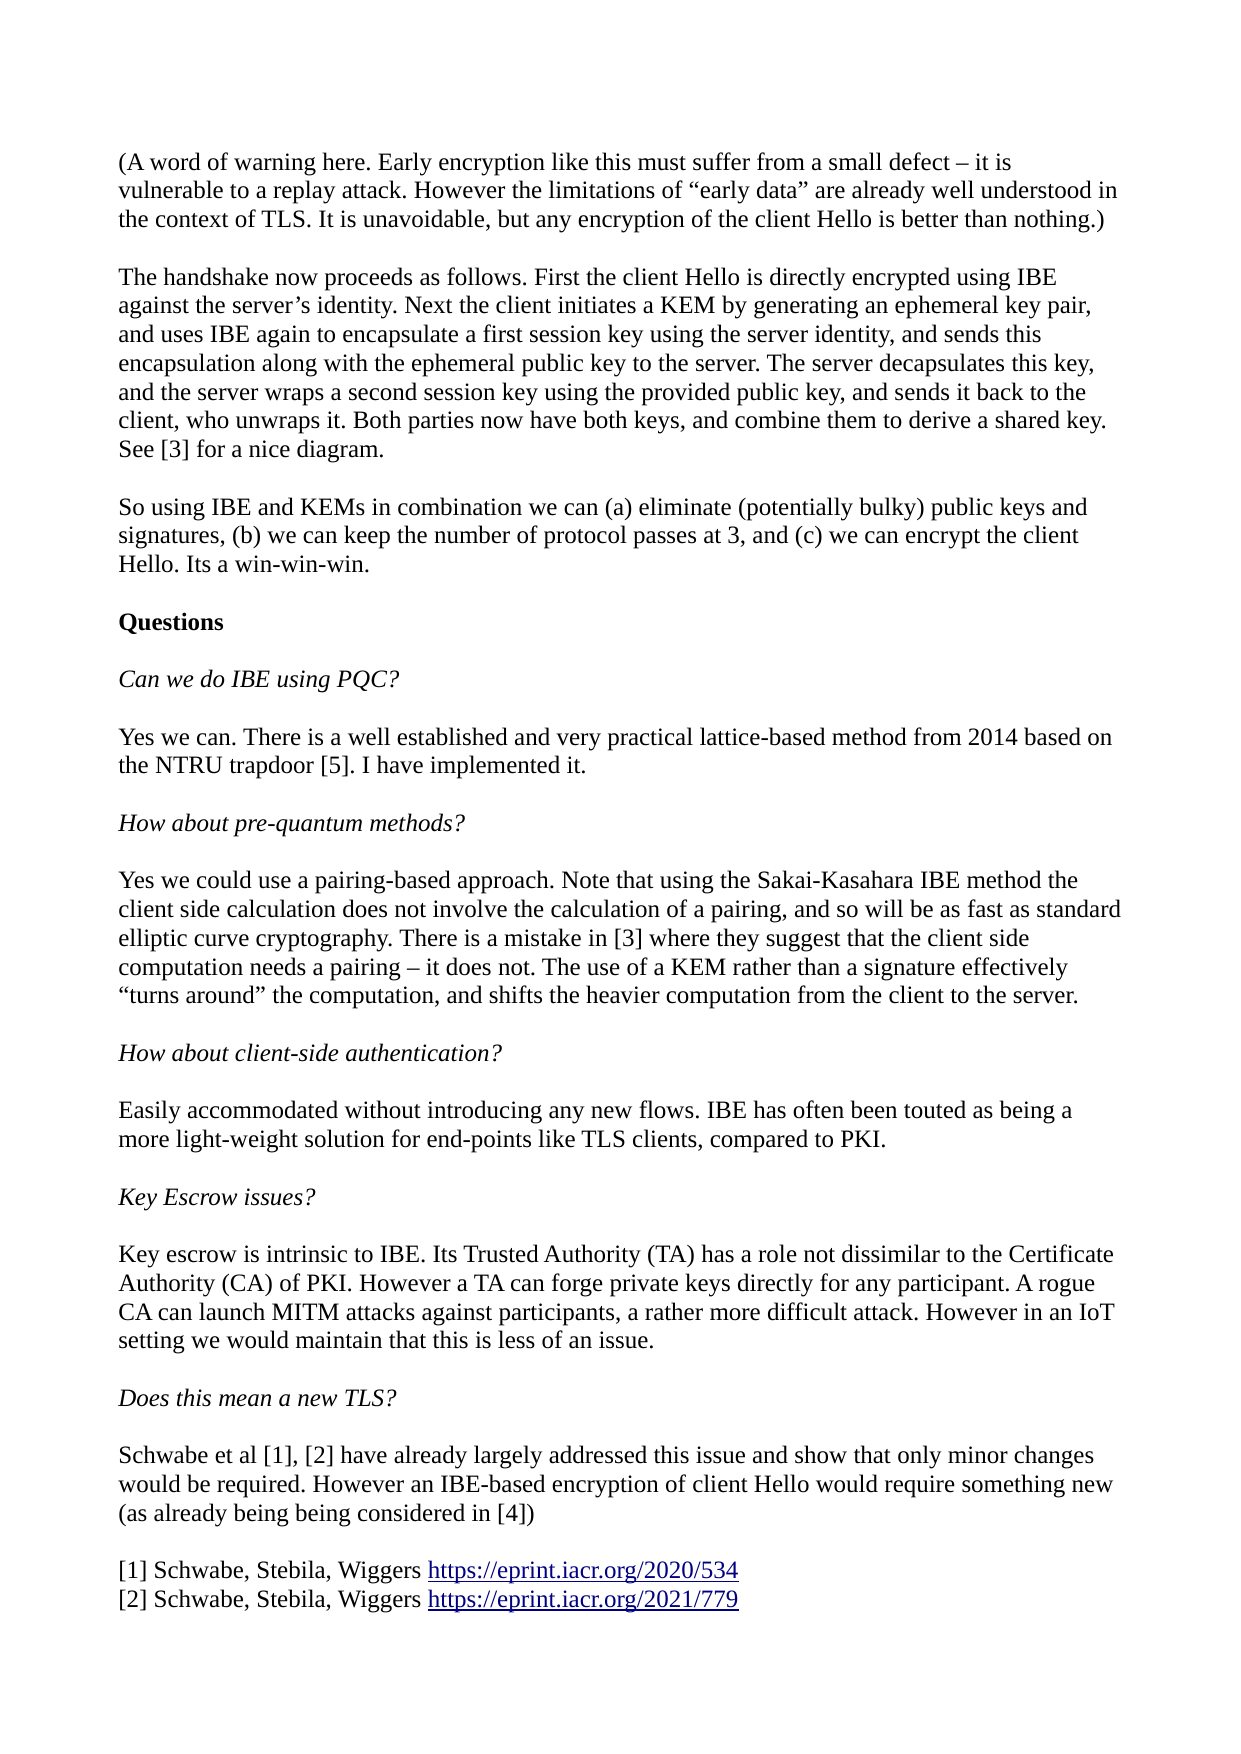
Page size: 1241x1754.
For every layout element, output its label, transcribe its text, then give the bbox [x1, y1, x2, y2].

text Schwabe et al [1], [2] have already largely addressed this issue and show that only minor changes would be required. However an IBE-based encryption of client Hello would require something new (as already being being considered in [4]) [118, 1441, 1122, 1527]
text Yes we could use a pairing-based approach. Note that using the Sakai-Kasahara IBE method the client side calculation does not involve the calculation of a pairing, and so will be as fast as standard elliptic curve cryptography. There is a mistake in [3] where they suggest that the client side computation needs a pairing – it does not. The use of a KEM rather than a signature effectively “turns around” the computation, and shifts the heavier computation from the client to the server. [118, 866, 1122, 1009]
text Can we do IBE using PQC? [118, 664, 1122, 693]
text How about client-side authentication? [118, 1038, 1122, 1067]
text Key escrow is intrinsic to IBE. Its Trusted Authority (TA) has a role not dissimilar to the Certificate Authority (CA) of PKI. However a TA can forge private keys directly for any participant. A rogue CA can launch MITM attacks against participants, a rather more difficult attack. However in an IoT setting we would maintain that this is less of an issue. [118, 1239, 1122, 1354]
text Easily accommodated without introducing any new flows. IBE has often been touted as being a more light-weight solution for end-points like TLS clients, compared to PKI. [118, 1096, 1122, 1153]
text How about pre-quantum methods? [118, 808, 1122, 837]
text Questions [118, 607, 1122, 636]
text Does this mean a new TLS? [118, 1383, 1122, 1412]
text (A word of warning here. Early encryption like this must suffer from a small defect – it is vulnerable to a replay attack. However the limitations of “early data” are already well understood in the context of TLS. It is unavoidable, but any encryption of the client Hello is better than nothing.) [118, 147, 1122, 233]
text [1] Schwabe, Stebila, Wiggers https://eprint.iacr.org/2020/534 [118, 1556, 1122, 1584]
text So using IBE and KEMs in combination we can (a) eliminate (potentially bulky) public keys and signatures, (b) we can keep the number of protocol passes at 3, and (c) we can encrypt the client Hello. Its a win-win-win. [118, 492, 1122, 578]
text Yes we can. There is a well established and very practical lattice-based method from 2014 based on the NTRU trapdoor [5]. I have implemented it. [118, 722, 1122, 779]
text [2] Schwabe, Stebila, Wiggers https://eprint.iacr.org/2021/779 [118, 1584, 1122, 1613]
text The handshake now proceeds as follows. First the client Hello is directly encrypted using IBE against the server’s identity. Next the client initiates a KEM by generating an ephemeral key pair, and uses IBE again to encapsulate a first session key using the server identity, and sends this encapsulation along with the ephemeral public key to the server. The server decapsulates this key, and the server wraps a second session key using the provided public key, and sends it back to the client, who unwraps it. Both parties now have both keys, and combine them to derive a shared key. See [3] for a nice diagram. [118, 262, 1122, 463]
text Key Escrow issues? [118, 1182, 1122, 1211]
